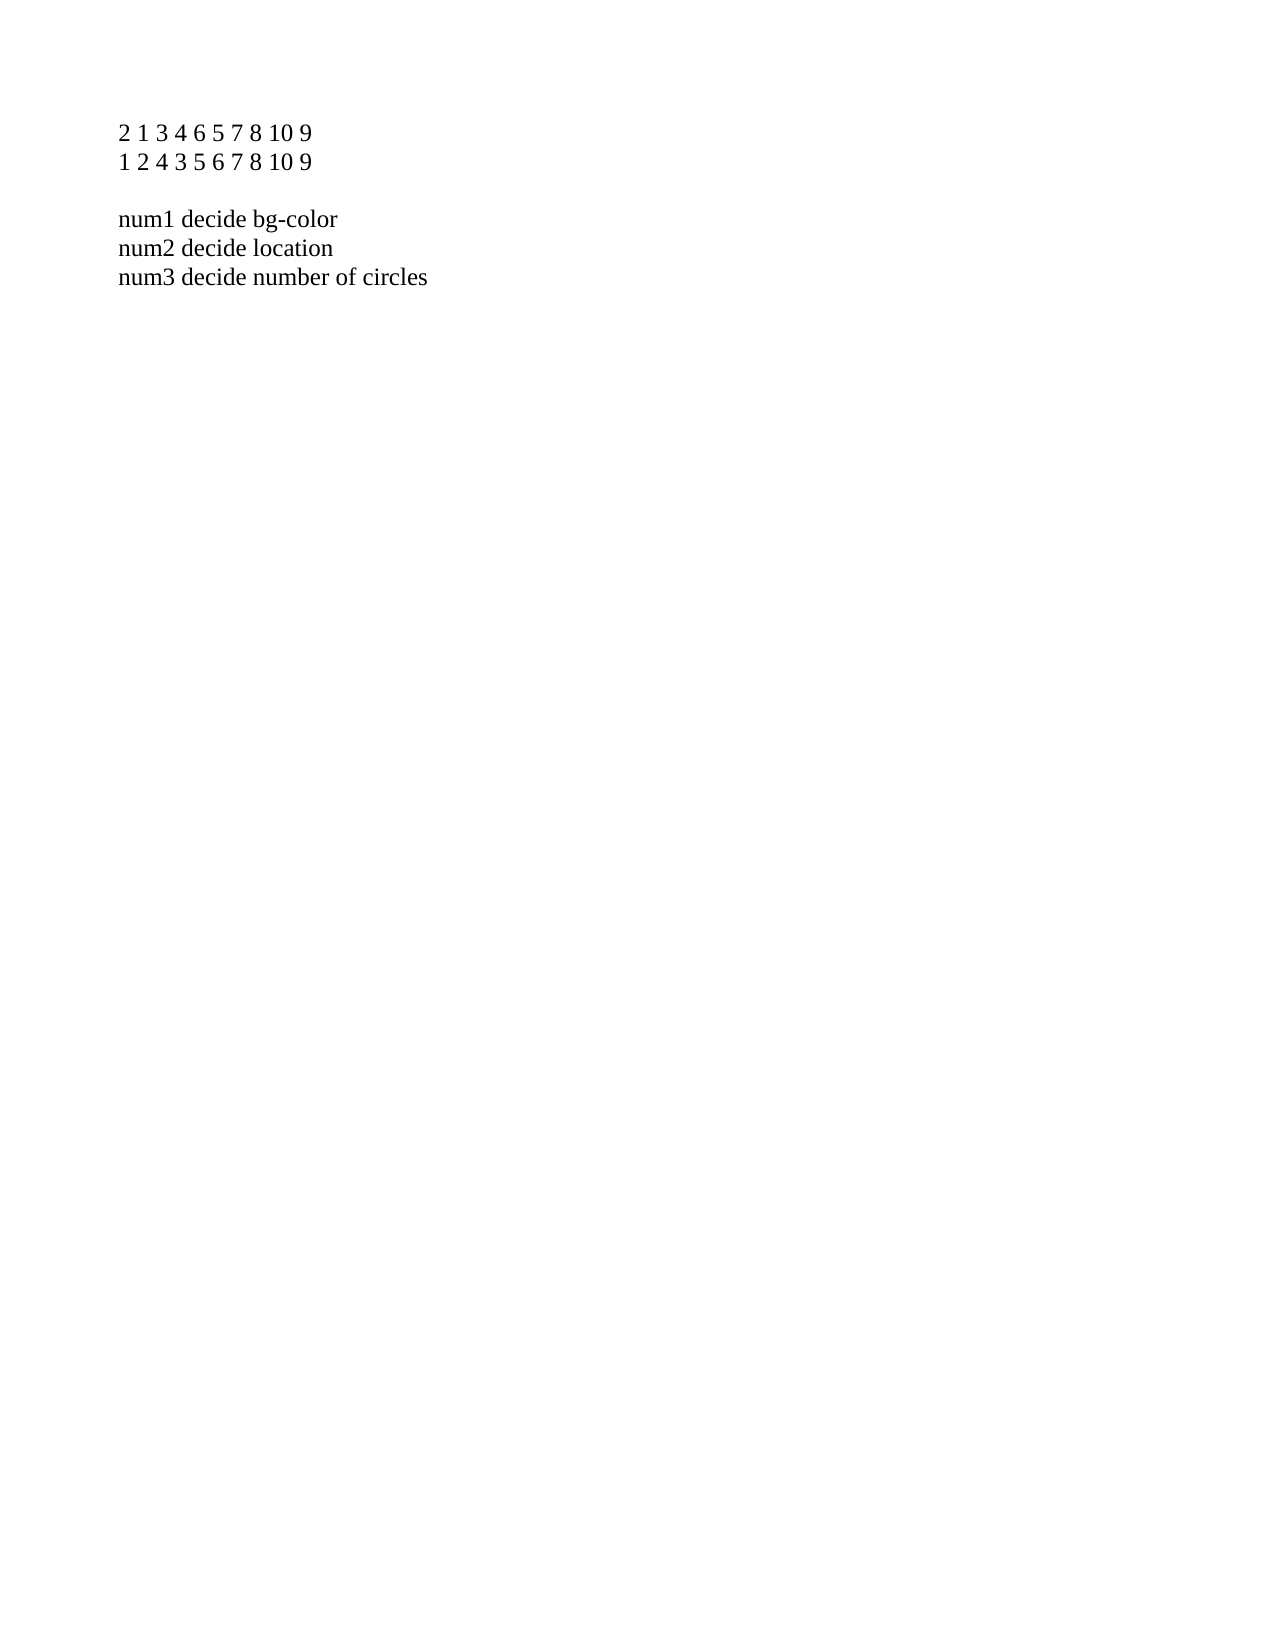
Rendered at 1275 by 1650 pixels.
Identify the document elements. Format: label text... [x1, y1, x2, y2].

text 1 2 4 3 5 6 7 8 10 9 [118, 147, 1157, 176]
text 2 1 3 4 6 5 7 8 10 9 [118, 118, 1157, 147]
text num3 decide number of circles [118, 262, 1157, 291]
text num2 decide location [118, 233, 1157, 262]
text num1 decide bg-color [118, 204, 1157, 233]
